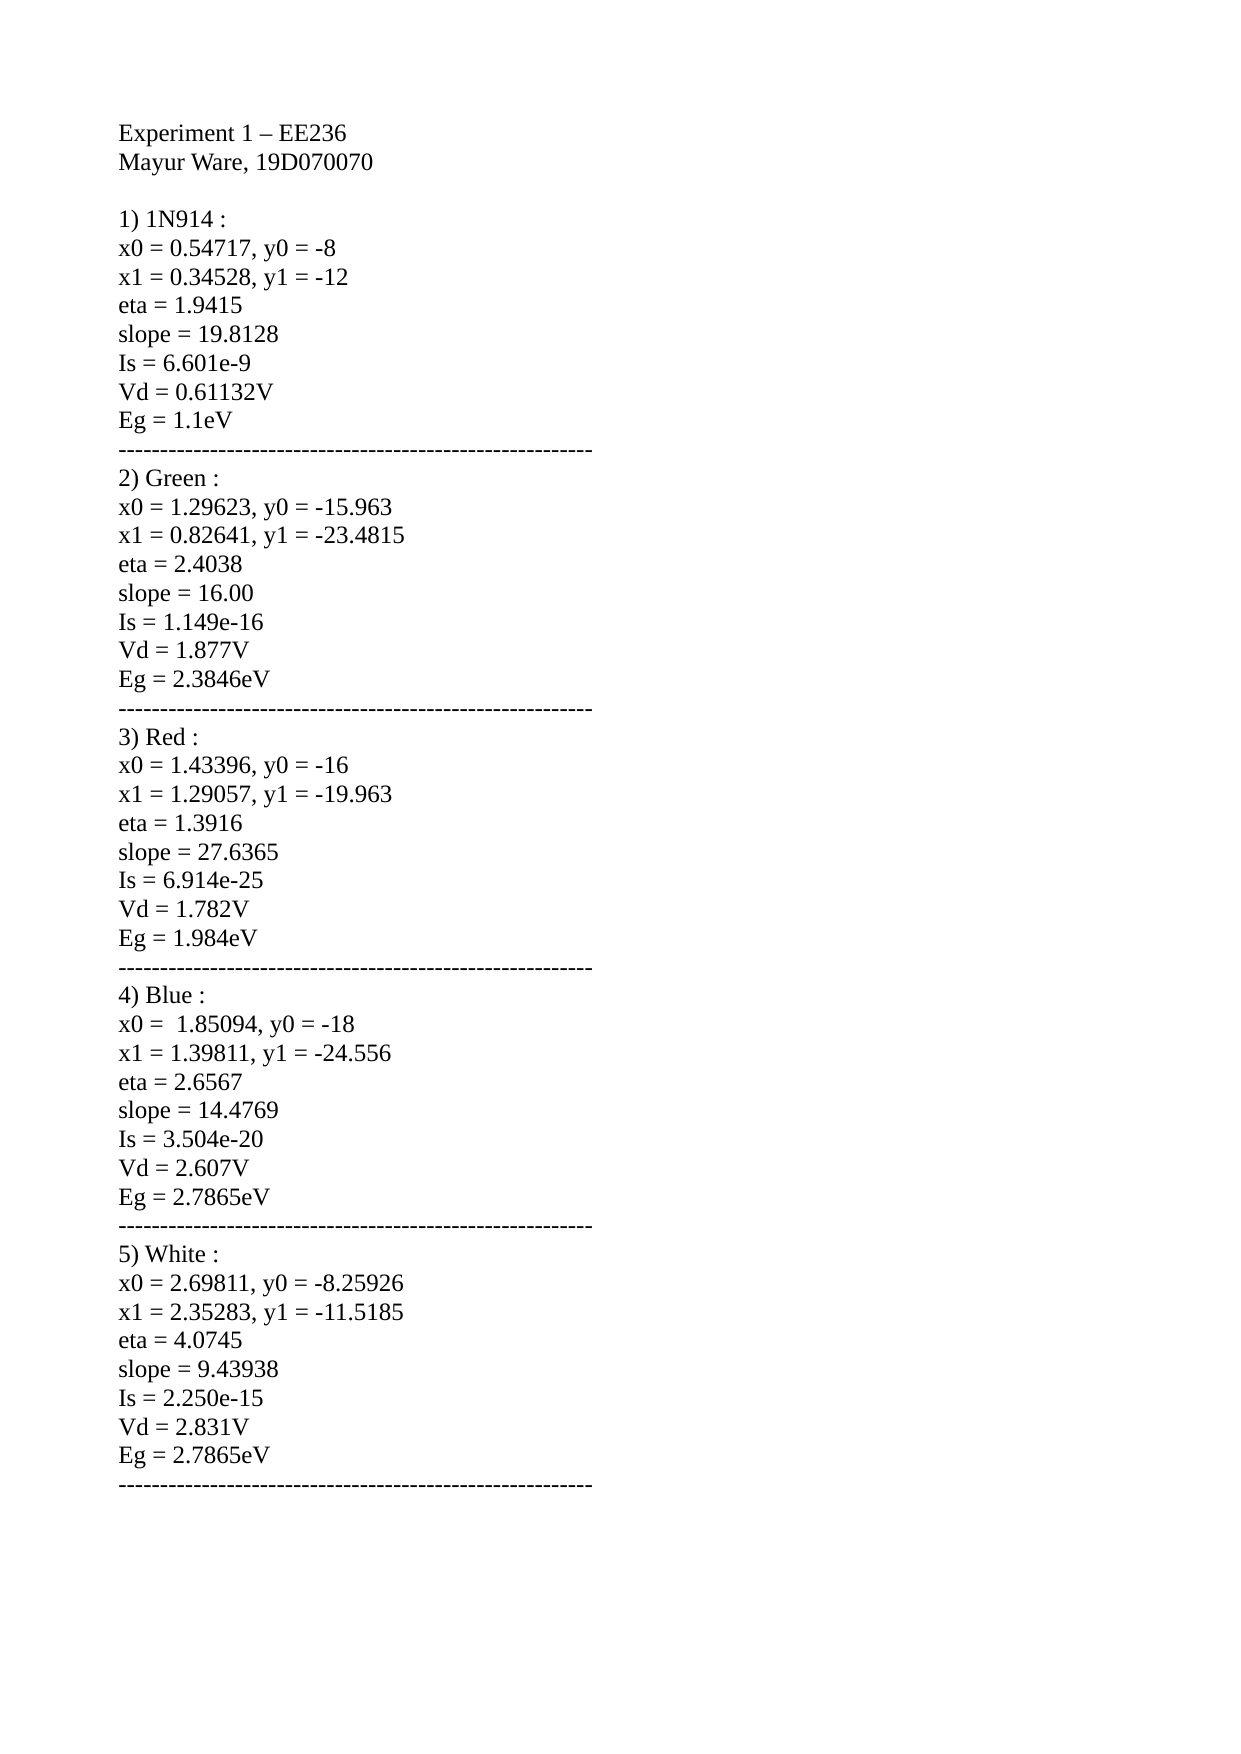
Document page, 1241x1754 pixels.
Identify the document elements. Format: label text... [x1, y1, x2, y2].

text Is = 3.504e-20 [118, 1124, 1122, 1153]
text --------------------------------------------------------- [118, 1211, 1122, 1239]
text x1 = 0.82641, y1 = -23.4815 [118, 521, 1122, 549]
text x1 = 0.34528, y1 = -12 [118, 262, 1122, 291]
text x0 = 1.85094, y0 = -18 [118, 1009, 1122, 1038]
text Is = 1.149e-16 [118, 607, 1122, 636]
text Is = 6.601e-9 [118, 348, 1122, 377]
text x0 = 0.54717, y0 = -8 [118, 233, 1122, 262]
text Vd = 1.782V [118, 894, 1122, 923]
text x1 = 1.39811, y1 = -24.556 [118, 1038, 1122, 1067]
text --------------------------------------------------------- [118, 952, 1122, 981]
text Is = 2.250e-15 [118, 1383, 1122, 1412]
text slope = 14.4769 [118, 1096, 1122, 1124]
text 1) 1N914 : [118, 204, 1122, 233]
text eta = 2.4038 [118, 549, 1122, 578]
text slope = 19.8128 [118, 319, 1122, 348]
text slope = 27.6365 [118, 837, 1122, 866]
text x1 = 2.35283, y1 = -11.5185 [118, 1297, 1122, 1326]
text 5) White : [118, 1239, 1122, 1268]
text 2) Green : [118, 463, 1122, 492]
text Eg = 2.3846eV [118, 664, 1122, 693]
text Vd = 0.61132V [118, 377, 1122, 406]
text x1 = 1.29057, y1 = -19.963 [118, 779, 1122, 808]
text Eg = 2.7865eV [118, 1182, 1122, 1211]
text x0 = 1.29623, y0 = -15.963 [118, 492, 1122, 521]
text eta = 2.6567 [118, 1067, 1122, 1096]
text --------------------------------------------------------- [118, 1469, 1122, 1498]
text x0 = 2.69811, y0 = -8.25926 [118, 1268, 1122, 1297]
text slope = 9.43938 [118, 1354, 1122, 1383]
text --------------------------------------------------------- [118, 693, 1122, 722]
text Eg = 1.1eV [118, 406, 1122, 434]
text Is = 6.914e-25 [118, 866, 1122, 894]
text Vd = 2.831V [118, 1412, 1122, 1441]
text Eg = 2.7865eV [118, 1441, 1122, 1469]
text x0 = 1.43396, y0 = -16 [118, 751, 1122, 779]
text 3) Red : [118, 722, 1122, 751]
text Vd = 1.877V [118, 636, 1122, 664]
text Experiment 1 – EE236 [118, 118, 1122, 147]
text 4) Blue : [118, 981, 1122, 1009]
text eta = 4.0745 [118, 1326, 1122, 1354]
text eta = 1.3916 [118, 808, 1122, 837]
text Eg = 1.984eV [118, 923, 1122, 952]
text slope = 16.00 [118, 578, 1122, 607]
text Vd = 2.607V [118, 1153, 1122, 1182]
text Mayur Ware, 19D070070 [118, 147, 1122, 176]
text --------------------------------------------------------- [118, 434, 1122, 463]
text eta = 1.9415 [118, 291, 1122, 319]
